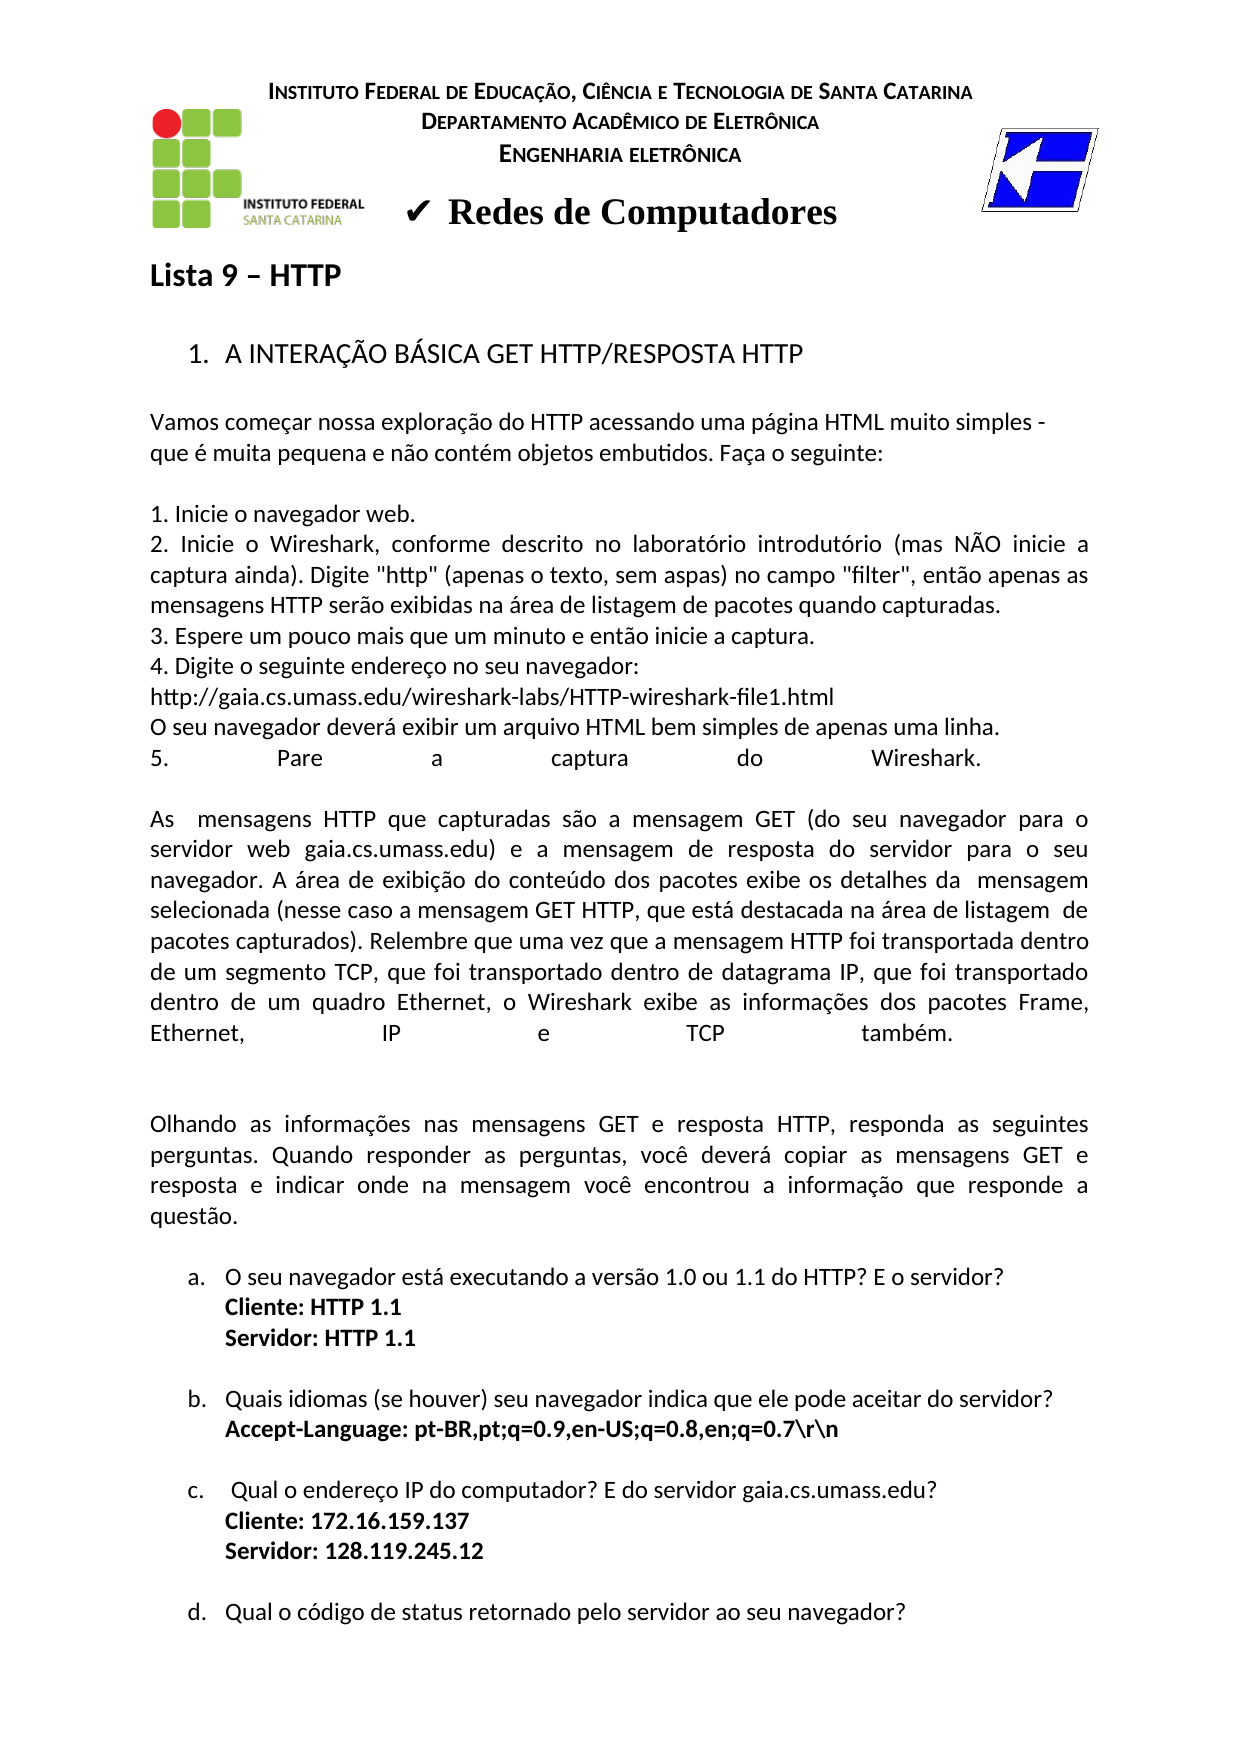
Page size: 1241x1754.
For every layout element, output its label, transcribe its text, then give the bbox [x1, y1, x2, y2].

picture [978, 125, 1101, 214]
text O seu navegador deverá exibir um arquivo HTML bem simples de apenas uma linha. [150, 711, 1090, 742]
list Servidor: 128.119.245.12 [187, 1536, 1090, 1566]
list Qual o endereço IP do computador? E do servidor gaia.cs.umass.edu? [187, 1474, 1090, 1505]
text 3. Espere um pouco mais que um minuto e então inicie a captura. [150, 620, 1090, 650]
list A INTERAÇÃO BÁSICA GET HTTP/RESPOSTA HTTP [187, 335, 1090, 371]
text 1. Inicie o navegador web. [150, 498, 1090, 528]
picture [152, 109, 365, 228]
list Cliente: HTTP 1.1 [187, 1291, 1090, 1322]
list Quais idiomas (se houver) seu navegador indica que ele pode aceitar do servidor? [187, 1383, 1090, 1413]
list Servidor: HTTP 1.1 [187, 1322, 1090, 1352]
list Qual o código de status retornado pelo servidor ao seu navegador? [187, 1597, 1090, 1627]
text 2. Inicie o Wireshark, conforme descrito no laboratório introdutório (mas NÃO inicie a captura ainda). Digite "http" (apenas o texto, sem aspas) no campo "filter", então apenas as mensagens HTTP serão exibidas na área de listagem de pacotes quando capturadas. [150, 528, 1090, 620]
text Olhando as informações nas mensagens GET e resposta HTTP, responda as seguintes perguntas. Quando responder as perguntas, você deverá copiar as mensagens GET e resposta e indicar onde na mensagem você encontrou a informação que responde a questão. [150, 1108, 1090, 1230]
text As mensagens HTTP que capturadas são a mensagem GET (do seu navegador para o servidor web gaia.cs.umass.edu) e a mensagem de resposta do servidor para o seu navegador. A área de exibição do conteúdo dos pacotes exibe os detalhes da mensagem selecionada (nesse caso a mensagem GET HTTP, que está destacada na área de listagem de pacotes capturados). Relembre que uma vez que a mensagem HTTP foi transportada dentro de um segmento TCP, que foi transportado dentro de datagrama IP, que foi transportado dentro de um quadro Ethernet, o Wireshark exibe as informações dos pacotes Frame, Ethernet, IP e TCP também. [150, 803, 1090, 1078]
text 4. Digite o seguinte endereço no seu navegador: http://gaia.cs.umass.edu/wireshark-labs/HTTP-wireshark-file1.html [150, 650, 1090, 711]
list Cliente: 172.16.159.137 [187, 1505, 1090, 1536]
list Accept-Language: pt-BR,pt;q=0.9,en-US;q=0.8,en;q=0.7\r\n [187, 1413, 1090, 1444]
text que é muita pequena e não contém objetos embutidos. Faça o seguinte: [150, 437, 1090, 467]
list O seu navegador está executando a versão 1.0 ou 1.1 do HTTP? E o servidor? [187, 1261, 1090, 1291]
text 5. Pare a captura do Wireshark. [150, 742, 1090, 803]
text Vamos começar nossa exploração do HTTP acessando uma página HTML muito simples - [150, 406, 1090, 437]
